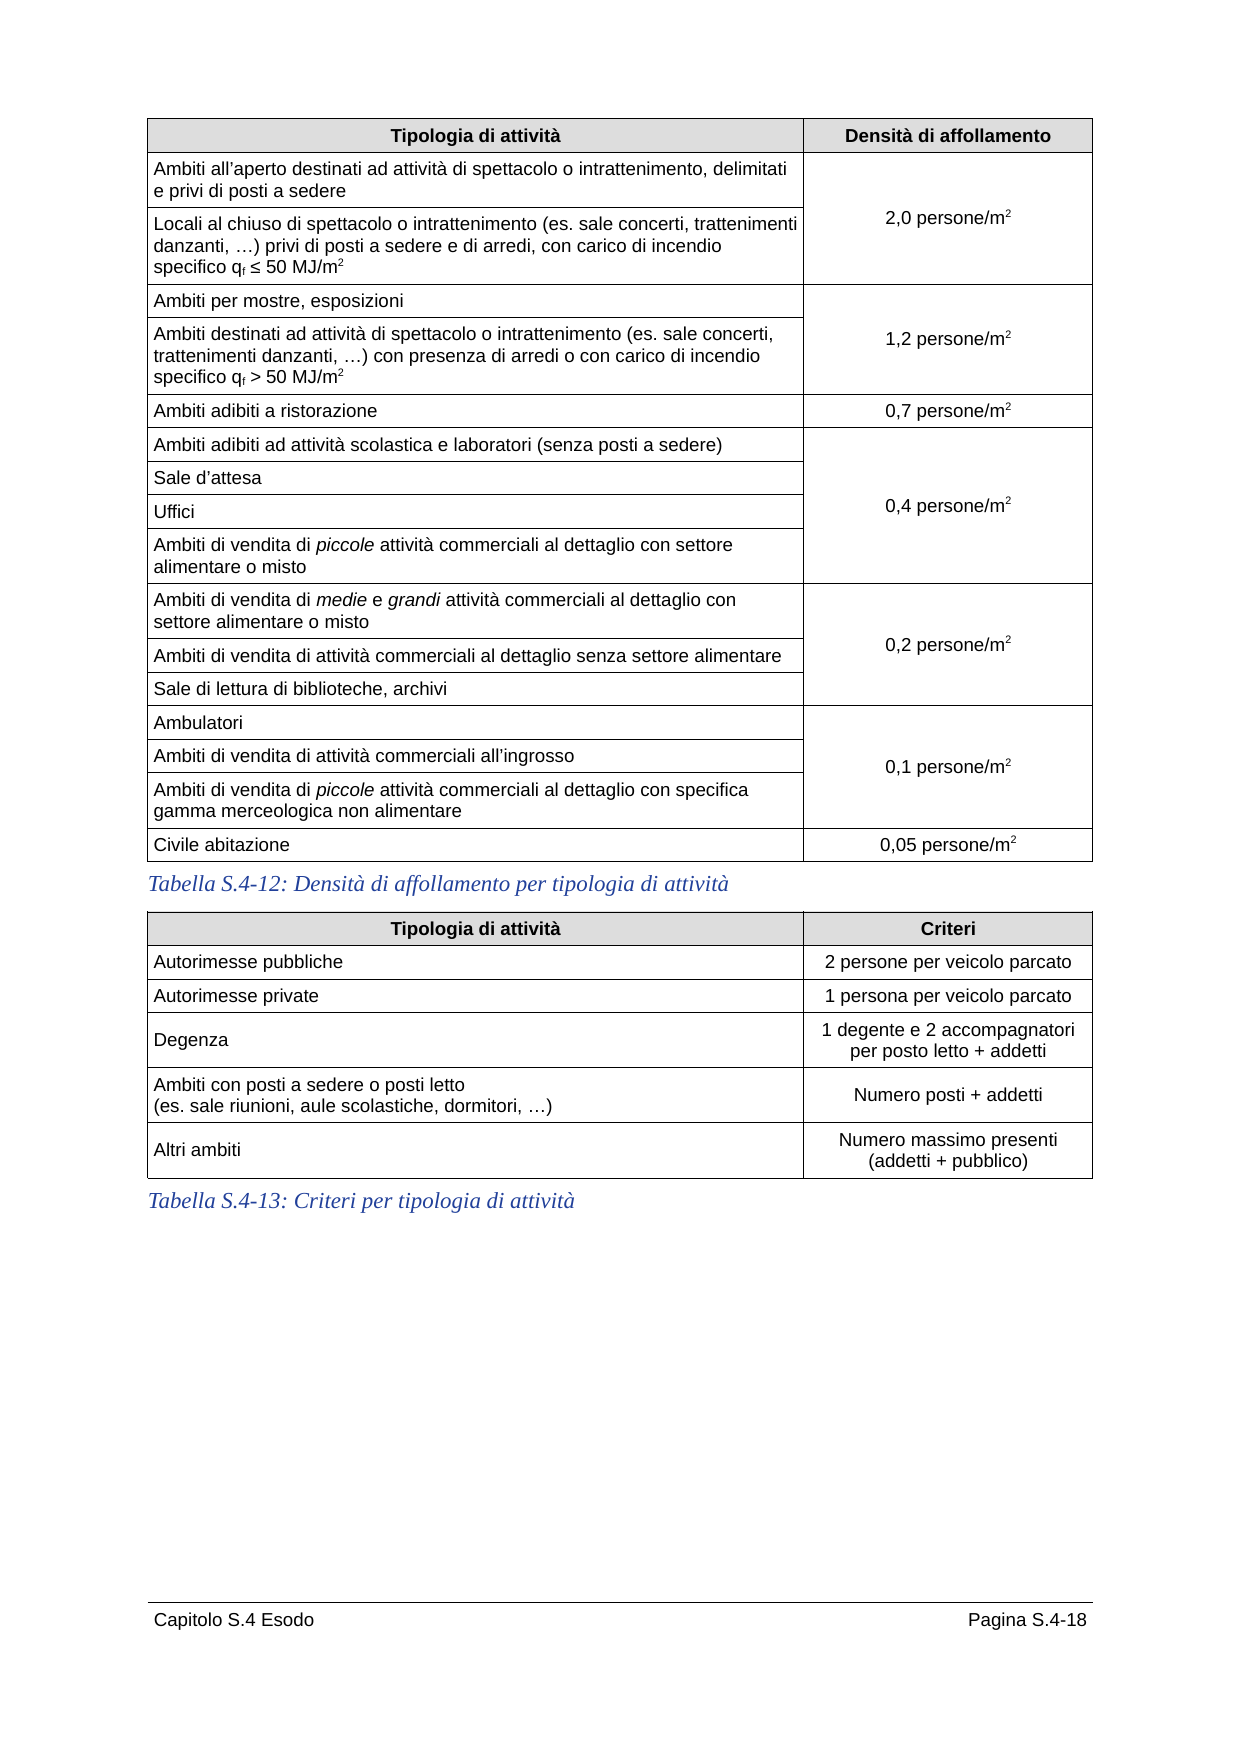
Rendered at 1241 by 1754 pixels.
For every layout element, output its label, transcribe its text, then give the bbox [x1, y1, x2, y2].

table_cell Degenza [148, 1013, 803, 1067]
table_cell Sale d’attesa [148, 462, 803, 494]
table_cell Civile abitazione [148, 829, 803, 861]
table_cell Autorimesse private [148, 980, 803, 1012]
table_header Criteri [804, 913, 1092, 945]
table_cell 0,1 persone/m2 [804, 706, 1092, 827]
table_cell Ambiti di vendita di attività commerciali all’ingrosso [148, 740, 803, 772]
table_cell Sale di lettura di biblioteche, archivi [148, 673, 803, 705]
text Tabella S.4-12: Densità di affollamento per tipologia di attività [148, 870, 1093, 897]
table_cell Uffici [148, 495, 803, 528]
table_cell 0,4 persone/m2 [804, 428, 1092, 583]
table_cell Ambiti con posti a sedere o posti letto (es. sale riunioni, aule scolastiche, dormitori, …) [148, 1068, 803, 1122]
table_cell 0,2 persone/m2 [804, 584, 1092, 705]
table_cell Altri ambiti [148, 1123, 803, 1177]
table_header Densità di affollamento [804, 119, 1092, 152]
table_cell Locali al chiuso di spettacolo o intrattenimento (es. sale concerti, trattenimenti danzanti, …) privi di posti a sedere e di arredi, con carico di incendio specifico qf ≤ 50 MJ/m2 [148, 208, 803, 283]
table_cell Ambiti destinati ad attività di spettacolo o intrattenimento (es. sale concerti, trattenimenti danzanti, …) con presenza di arredi o con carico di incendio specifico qf > 50 MJ/m2 [148, 318, 803, 394]
table_cell 0,05 persone/m2 [804, 829, 1092, 861]
text Tabella S.4-13: Criteri per tipologia di attività [148, 1187, 1093, 1213]
table_header Tipologia di attività [148, 119, 803, 152]
table_cell Numero massimo presenti (addetti + pubblico) [804, 1123, 1092, 1177]
table_cell 0,7 persone/m2 [804, 395, 1092, 427]
table_cell 1 persona per veicolo parcato [804, 980, 1092, 1012]
table_cell 2,0 persone/m2 [804, 153, 1092, 283]
table_cell Ambulatori [148, 706, 803, 739]
table_cell Ambiti di vendita di piccole attività commerciali al dettaglio con settore alimentare o misto [148, 529, 803, 583]
table_cell Ambiti di vendita di attività commerciali al dettaglio senza settore alimentare [148, 639, 803, 672]
table_cell Ambiti all’aperto destinati ad attività di spettacolo o intrattenimento, delimitati e privi di posti a sedere [148, 153, 803, 207]
table_cell Autorimesse pubbliche [148, 946, 803, 978]
table_cell 1 degente e 2 accompagnatori per posto letto + addetti [804, 1013, 1092, 1067]
table_cell Ambiti di vendita di piccole attività commerciali al dettaglio con specifica gamma merceologica non alimentare [148, 773, 803, 827]
table_cell Ambiti adibiti ad attività scolastica e laboratori (senza posti a sedere) [148, 428, 803, 461]
table_cell Numero posti + addetti [804, 1068, 1092, 1122]
table_header Tipologia di attività [148, 913, 803, 945]
table_cell Ambiti di vendita di medie e grandi attività commerciali al dettaglio con settore alimentare o misto [148, 584, 803, 638]
table_cell Ambiti adibiti a ristorazione [148, 395, 803, 427]
table_cell 1,2 persone/m2 [804, 285, 1092, 394]
table_cell Ambiti per mostre, esposizioni [148, 285, 803, 317]
table_cell 2 persone per veicolo parcato [804, 946, 1092, 978]
